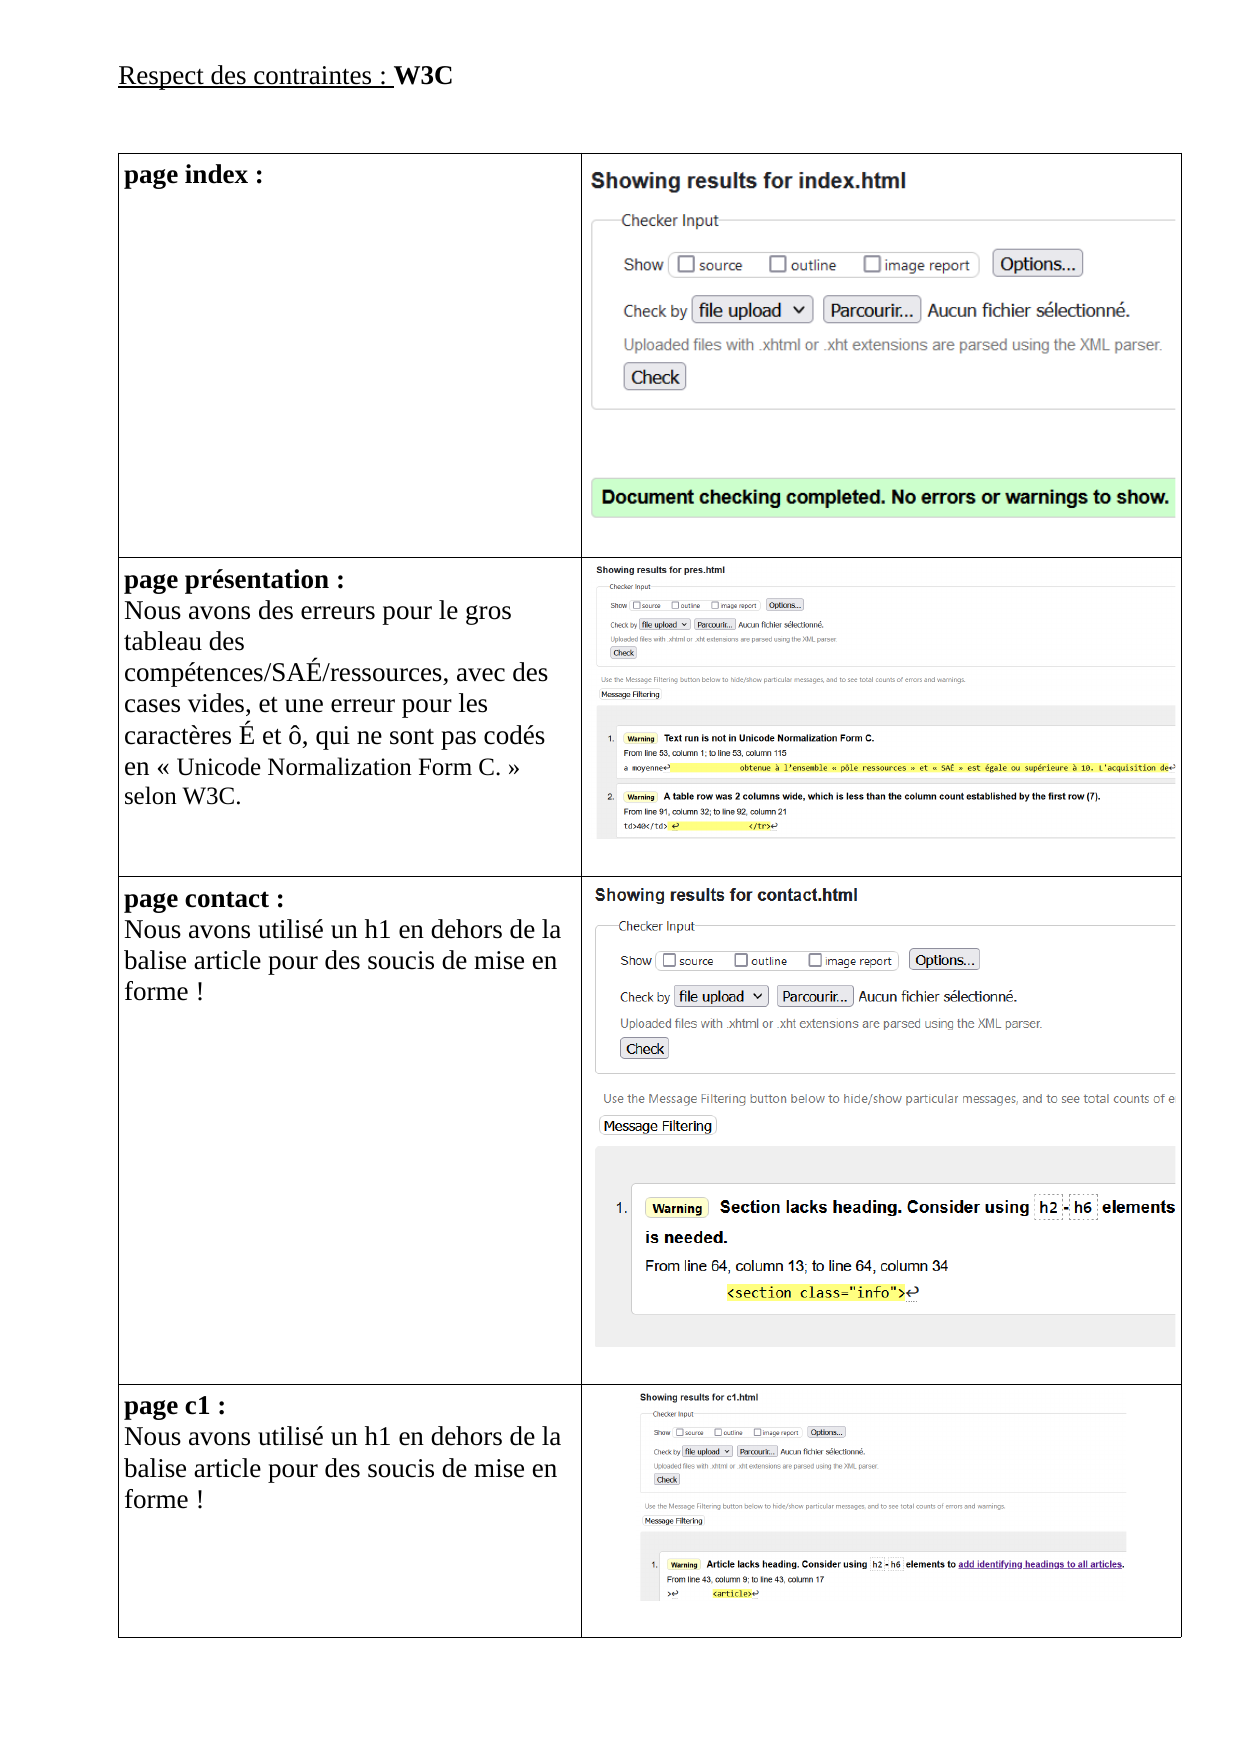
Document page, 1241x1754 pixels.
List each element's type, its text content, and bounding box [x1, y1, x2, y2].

picture [636, 1389, 1127, 1601]
table_header [582, 154, 1181, 557]
table_cell [582, 877, 1181, 1383]
table_cell page c1 : Nous avons utilisé un h1 en dehors de la balise article pour des soucis de mise en forme ! [119, 1385, 581, 1637]
table_cell page contact : Nous avons utilisé un h1 en dehors de la balise article pour des soucis de mise en forme ! [119, 877, 581, 1383]
picture [587, 881, 1176, 1347]
table_header page index : [119, 154, 581, 557]
text Respect des contraintes : W3C [118, 59, 1181, 90]
table_cell page présentation : Nous avons des erreurs pour le gros tableau des compétences/SAÉ/ressources, avec des cases vides, et une erreur pour les caractères É et ô, qui ne sont pas codés en « Unicode Normalization Form C. » selon W3C. [119, 558, 581, 876]
table_cell [582, 1385, 1181, 1637]
table_cell [582, 558, 1181, 876]
picture [587, 158, 1176, 521]
picture [587, 563, 1176, 839]
